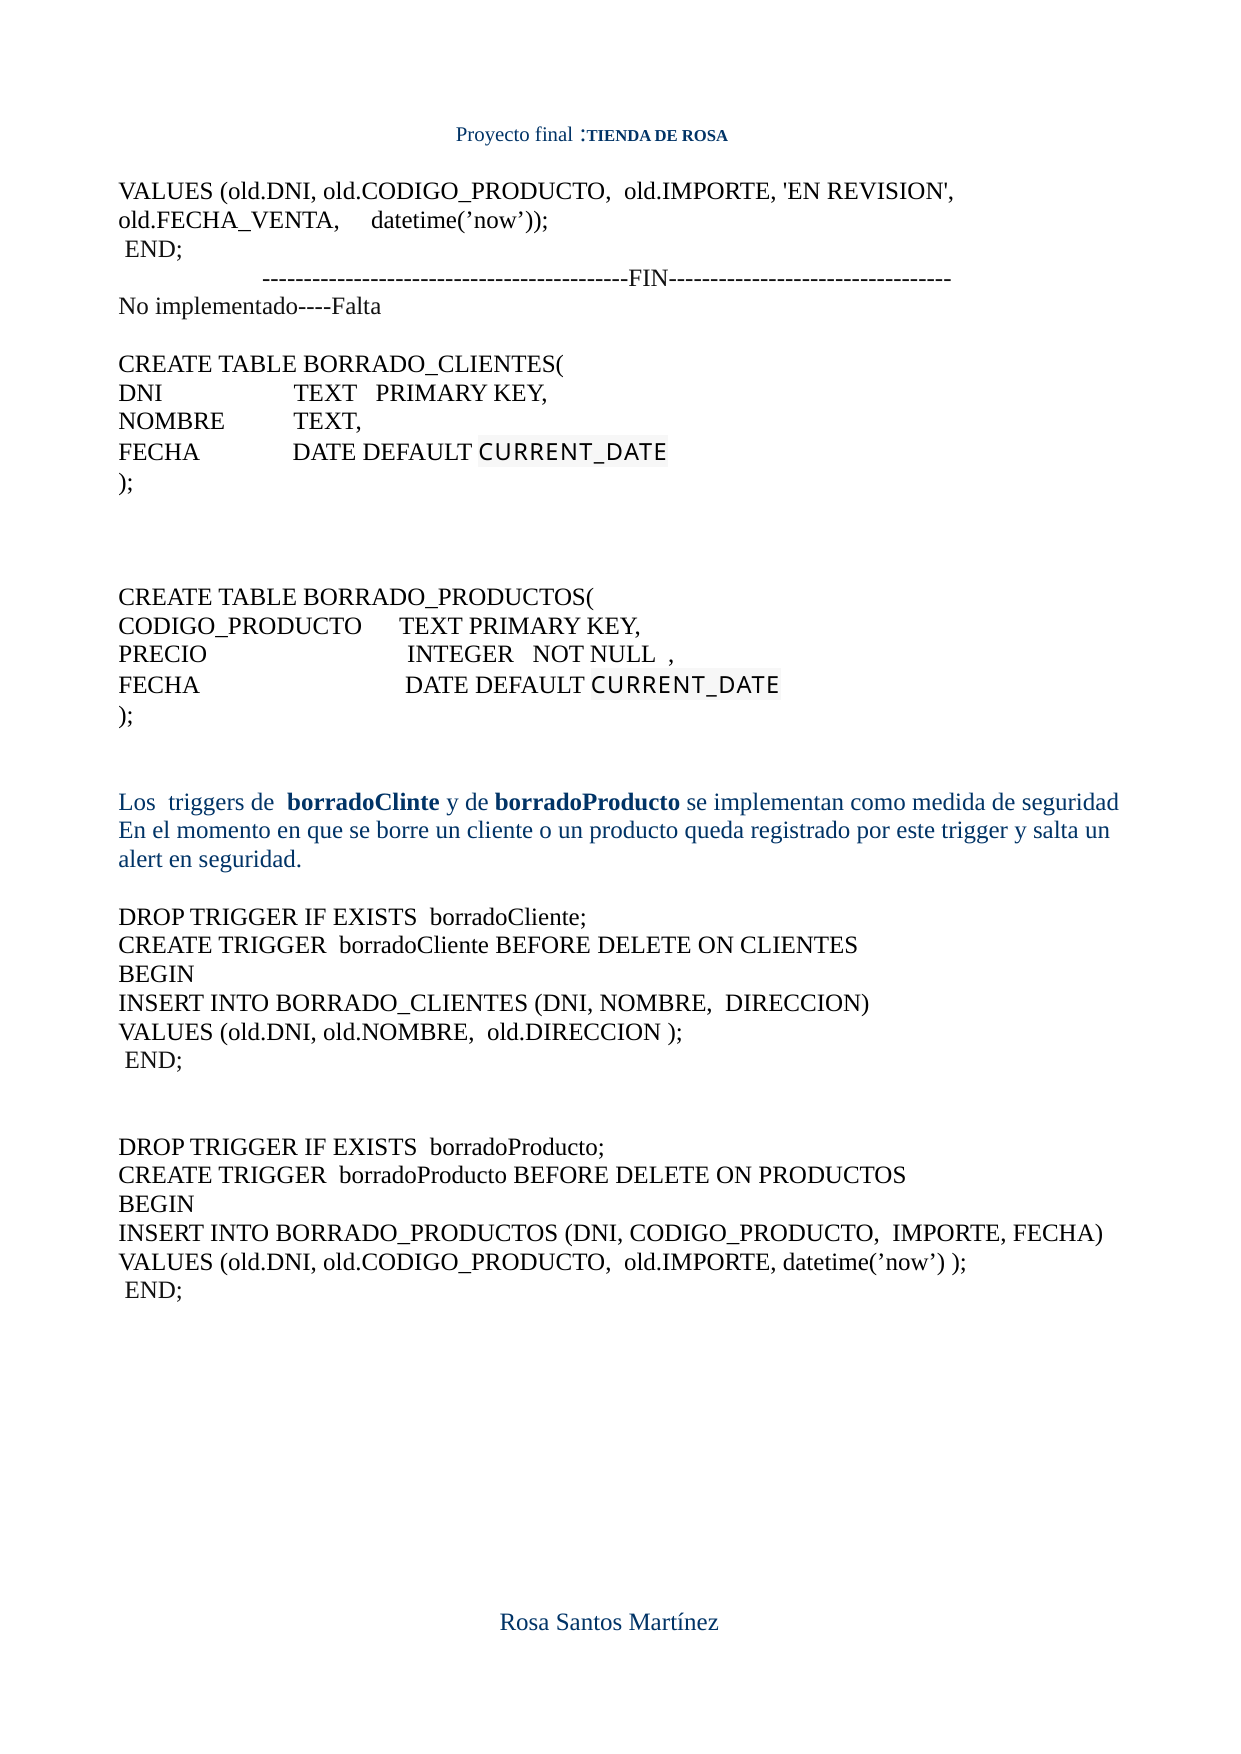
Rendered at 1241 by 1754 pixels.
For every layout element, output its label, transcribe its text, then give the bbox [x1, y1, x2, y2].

text --------------------------------------------FIN---------------------------------- [118, 263, 1122, 291]
text BEGIN [118, 959, 1122, 988]
text DROP TRIGGER IF EXISTS borradoProducto; [118, 1132, 1122, 1160]
text No implementado----Falta [118, 291, 1122, 320]
text END; [118, 234, 1122, 263]
text ); [118, 467, 1122, 496]
text CREATE TRIGGER borradoProducto BEFORE DELETE ON PRODUCTOS [118, 1160, 1122, 1189]
text END; [118, 1045, 1122, 1074]
text CREATE TABLE BORRADO_PRODUCTOS( [118, 582, 1122, 611]
text CREATE TABLE BORRADO_CLIENTES( [118, 349, 1122, 378]
text INSERT INTO BORRADO_CLIENTES (DNI, NOMBRE, DIRECCION) [118, 988, 1122, 1017]
text CODIGO_PRODUCTO TEXT PRIMARY KEY, [118, 611, 1122, 639]
text VALUES (old.DNI, old.CODIGO_PRODUCTO, old.IMPORTE, datetime(’now’) ); [118, 1247, 1122, 1275]
text CREATE TRIGGER borradoCliente BEFORE DELETE ON CLIENTES [118, 930, 1122, 959]
text alert en seguridad. [118, 844, 1122, 873]
text BEGIN [118, 1189, 1122, 1218]
text VALUES (old.DNI, old.CODIGO_PRODUCTO, old.IMPORTE, 'EN REVISION', old.FECHA_VENTA, datetime(’now’)); [118, 176, 1122, 234]
text VALUES (old.DNI, old.NOMBRE, old.DIRECCION ); [118, 1017, 1122, 1045]
text PRECIO INTEGER NOT NULL , [118, 639, 1122, 668]
text INSERT INTO BORRADO_PRODUCTOS (DNI, CODIGO_PRODUCTO, IMPORTE, FECHA) [118, 1218, 1122, 1247]
text En el momento en que se borre un cliente o un producto queda registrado por este trigger y salta un [118, 815, 1122, 844]
text ); [118, 700, 1122, 729]
text Los triggers de borradoClinte y de borradoProducto se implementan como medida de seguridad [118, 787, 1122, 815]
text END; [118, 1275, 1122, 1304]
text FECHA DATE DEFAULT CURRENT_DATE [118, 435, 1122, 467]
text DNI TEXT PRIMARY KEY, [118, 378, 1122, 406]
text FECHA DATE DEFAULT CURRENT_DATE [118, 668, 1122, 700]
text NOMBRE TEXT, [118, 406, 1122, 435]
text DROP TRIGGER IF EXISTS borradoCliente; [118, 902, 1122, 930]
